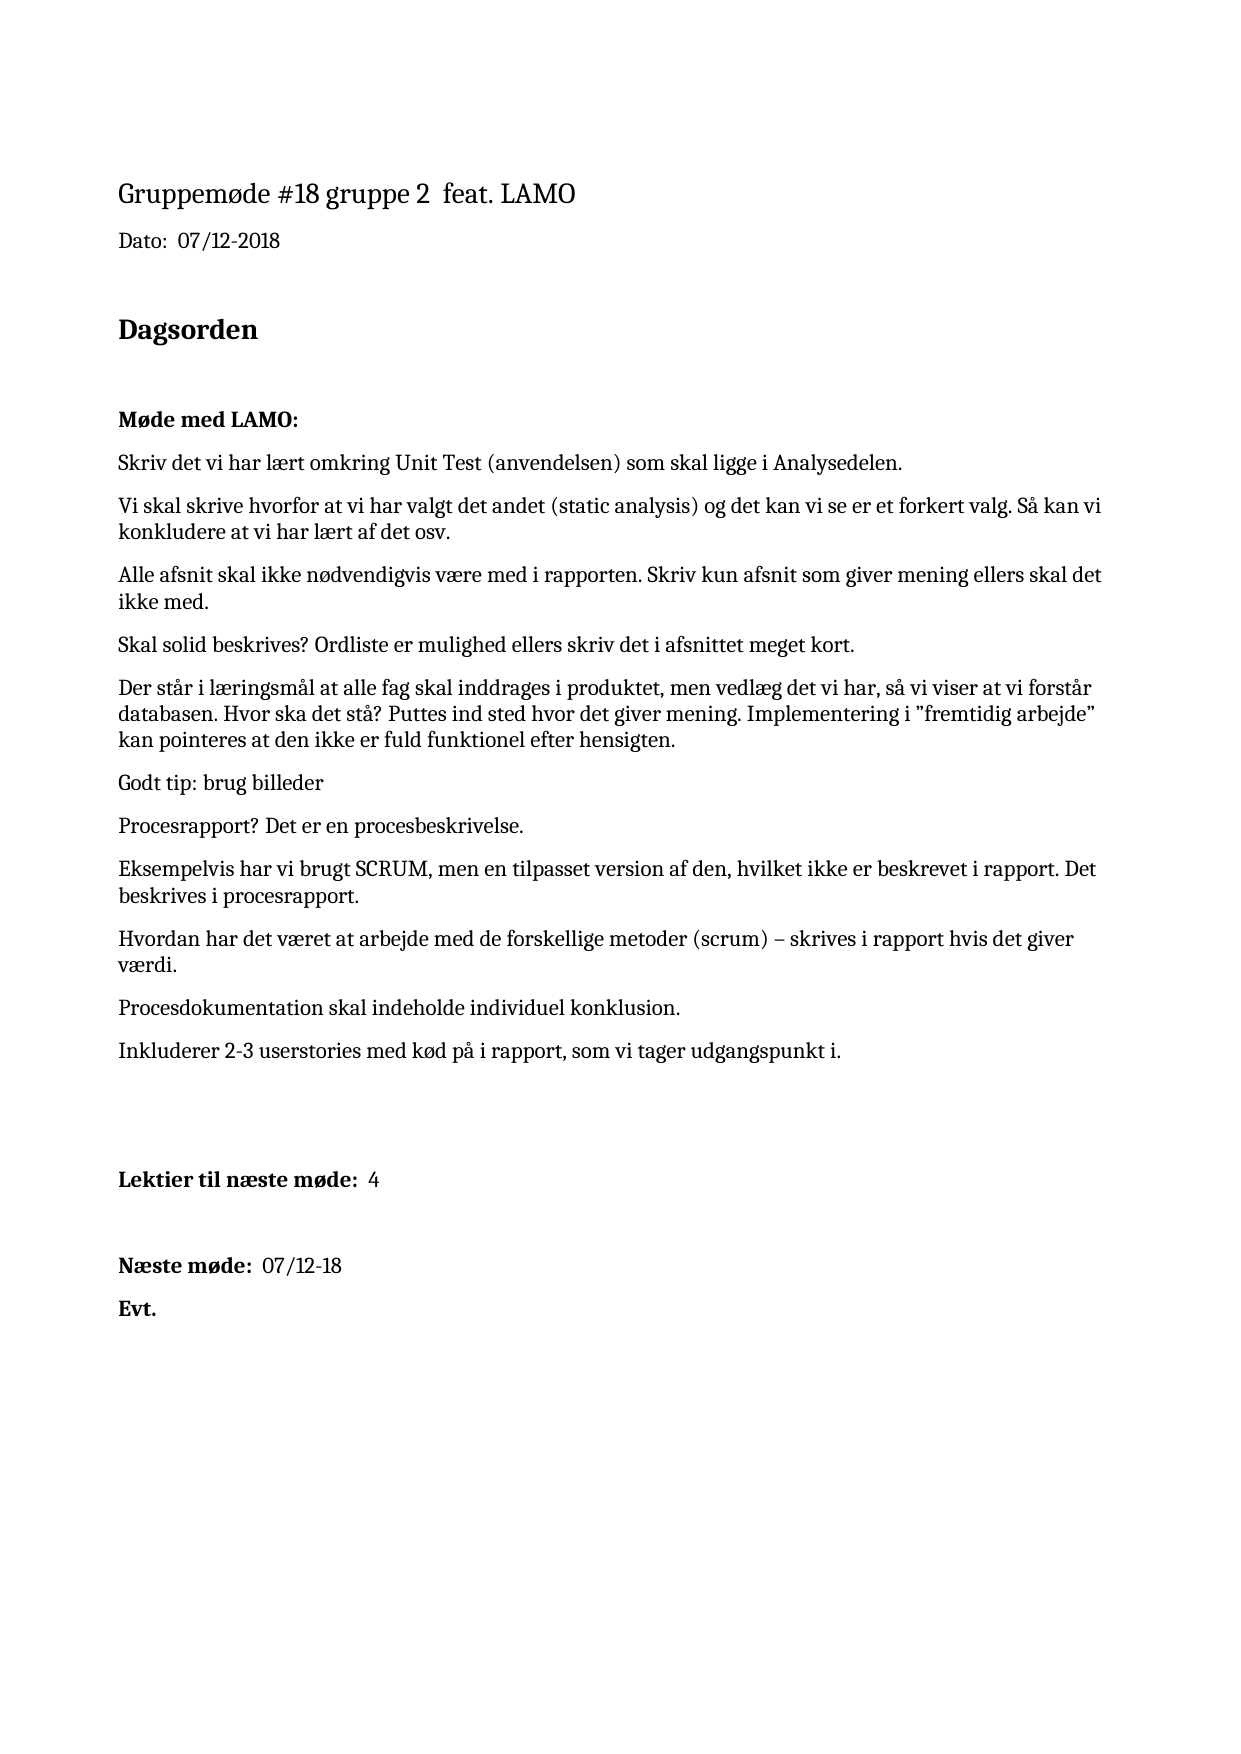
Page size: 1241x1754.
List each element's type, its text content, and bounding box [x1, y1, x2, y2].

text Procesrapport? Det er en procesbeskrivelse. [118, 813, 1122, 839]
text Procesdokumentation skal indeholde individuel konklusion. [118, 995, 1122, 1021]
text Der står i læringsmål at alle fag skal inddrages i produktet, men vedlæg det vi har, så vi viser at vi forstår databasen. Hvor ska det stå? Puttes ind sted hvor det giver mening. Implementering i ”fremtidig arbejde” kan pointeres at den ikke er fuld funktionel efter hensigten. [118, 674, 1122, 753]
text Lektier til næste møde: 4 [118, 1167, 1122, 1193]
text Skal solid beskrives? Ordliste er mulighed ellers skriv det i afsnittet meget kort. [118, 631, 1122, 658]
text Inkluderer 2-3 userstories med kød på i rapport, som vi tager udgangspunkt i. [118, 1038, 1122, 1064]
text Næste møde: 07/12-18 [118, 1253, 1122, 1279]
text Vi skal skrive hvorfor at vi har valgt det andet (static analysis) og det kan vi se er et forkert valg. Så kan vi konkludere at vi har lært af det osv. [118, 493, 1122, 545]
text Dato: 07/12-2018 [118, 227, 1122, 254]
text Evt. [118, 1296, 1122, 1322]
text Møde med LAMO: [118, 407, 1122, 433]
text Skriv det vi har lært omkring Unit Test (anvendelsen) som skal ligge i Analysedelen. [118, 450, 1122, 476]
text Gruppemøde #18 gruppe 2 feat. LAMO [118, 177, 1122, 211]
text Hvordan har det været at arbejde med de forskellige metoder (scrum) – skrives i rapport hvis det giver værdi. [118, 926, 1122, 978]
text Eksempelvis har vi brugt SCRUM, men en tilpasset version af den, hvilket ikke er beskrevet i rapport. Det beskrives i procesrapport. [118, 856, 1122, 909]
text Dagsorden [118, 313, 1122, 347]
text Alle afsnit skal ikke nødvendigvis være med i rapporten. Skriv kun afsnit som giver mening ellers skal det ikke med. [118, 562, 1122, 615]
text Godt tip: brug billeder [118, 770, 1122, 797]
